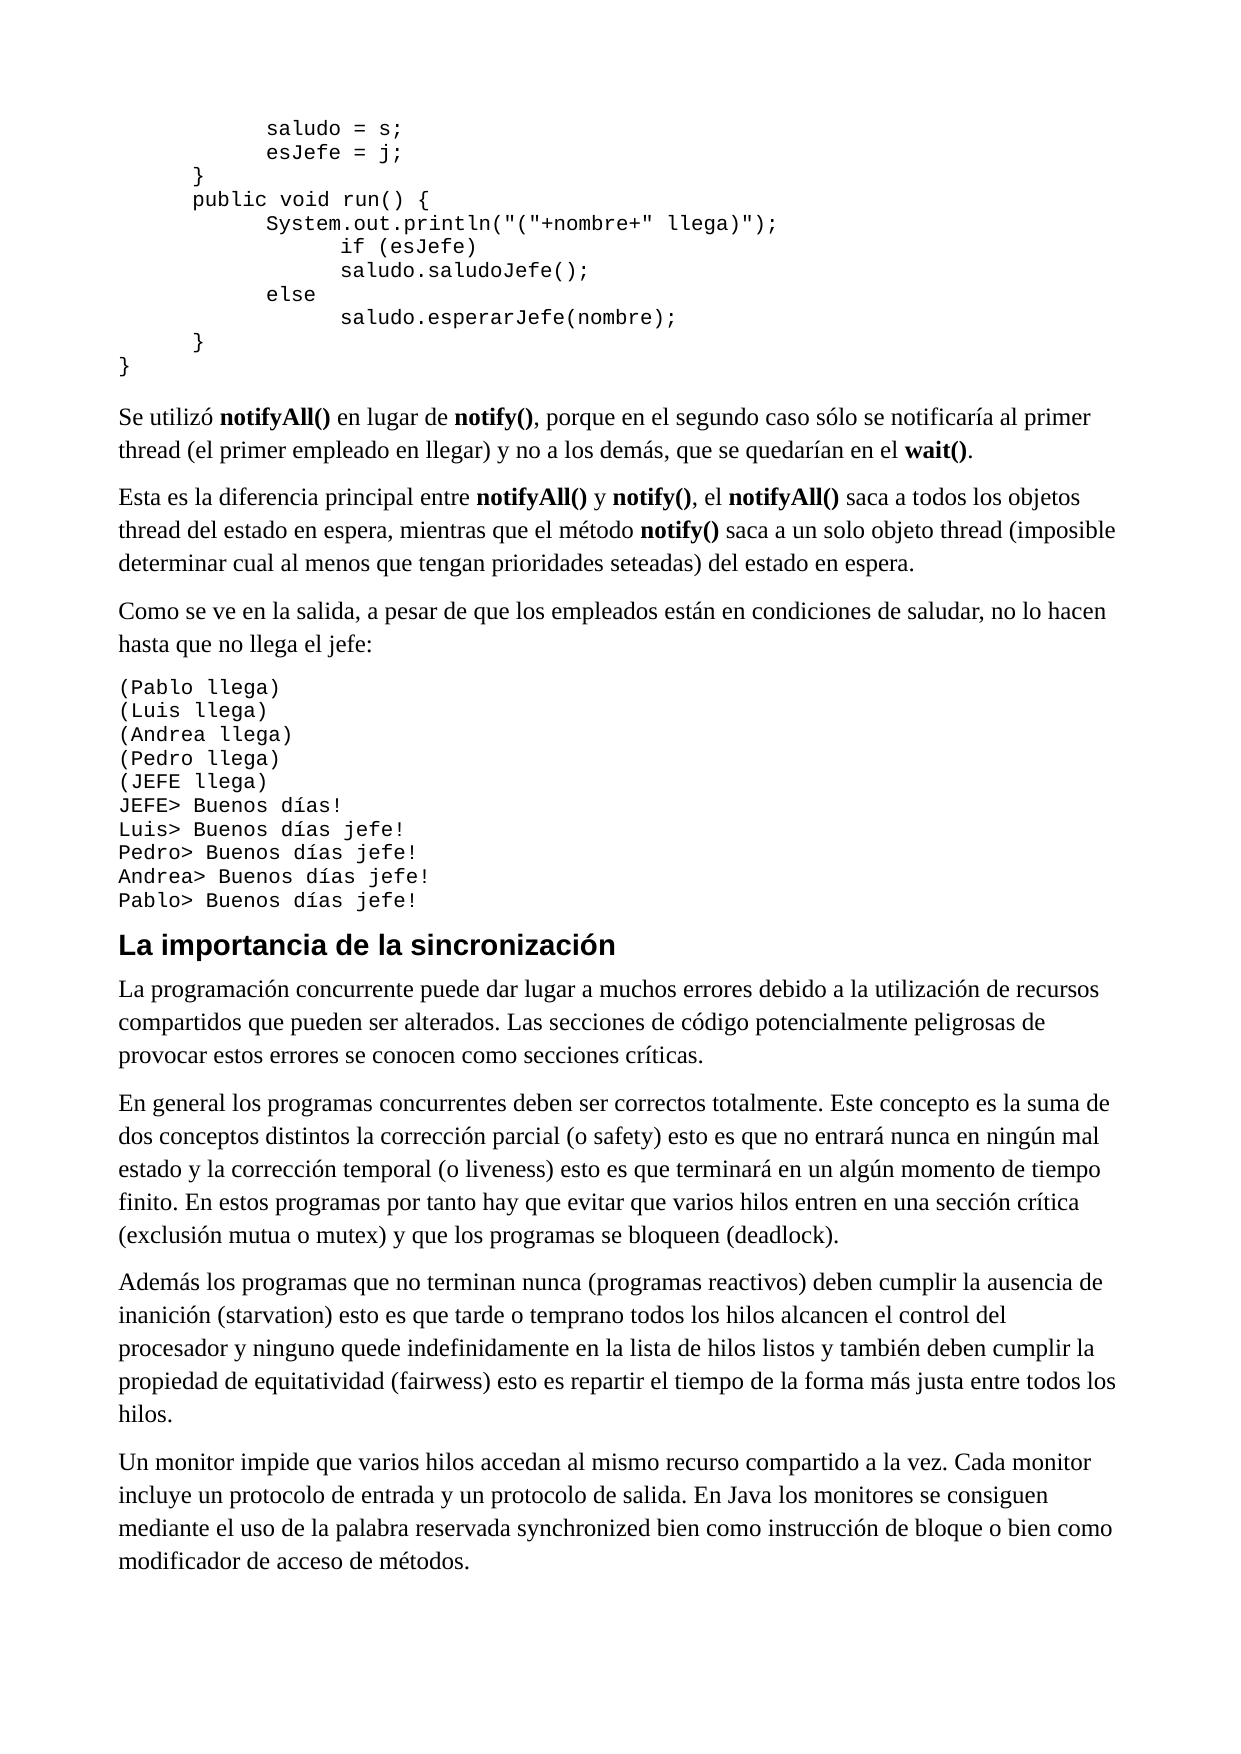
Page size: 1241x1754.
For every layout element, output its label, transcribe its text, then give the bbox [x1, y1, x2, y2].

text esJefe = j; [118, 142, 1122, 165]
text La programación concurrente puede dar lugar a muchos errores debido a la utilización de recursos compartidos que pueden ser alterados. Las secciones de código potencialmente peligrosas de provocar estos errores se conocen como secciones críticas. [118, 974, 1122, 1069]
text Pablo> Buenos días jefe! [118, 889, 1122, 913]
text Esta es la diferencia principal entre notifyAll() y notify(), el notifyAll() saca a todos los objetos thread del estado en espera, mientras que el método notify() saca a un solo objeto thread (imposible determinar cual al menos que tengan prioridades seteadas) del estado en espera. [118, 482, 1122, 577]
text saludo.saludoJefe(); [118, 260, 1122, 284]
text saludo.esperarJefe(nombre); [118, 307, 1122, 331]
text saludo = s; [118, 118, 1122, 142]
text Pedro> Buenos días jefe! [118, 842, 1122, 866]
text (Pablo llega) [118, 677, 1122, 700]
text } [118, 331, 1122, 354]
text else [118, 284, 1122, 307]
text En general los programas concurrentes deben ser correctos totalmente. Este concepto es la suma de dos conceptos distintos la corrección parcial (o safety) esto es que no entrará nunca en ningún mal estado y la corrección temporal (o liveness) esto es que terminará en un algún momento de tiempo finito. En estos programas por tanto hay que evitar que varios hilos entren en una sección crítica (exclusión mutua o mutex) y que los programas se bloqueen (deadlock). [118, 1088, 1122, 1248]
subtitle La importancia de la sincronización [118, 928, 1122, 962]
text Además los programas que no terminan nunca (programas reactivos) deben cumplir la ausencia de inanición (starvation) esto es que tarde o temprano todos los hilos alcancen el control del procesador y ninguno quede indefinidamente en la lista de hilos listos y también deben cumplir la propiedad de equitatividad (fairwess) esto es repartir el tiempo de la forma más justa entre todos los hilos. [118, 1267, 1122, 1428]
text Luis> Buenos días jefe! [118, 819, 1122, 842]
text (Luis llega) [118, 700, 1122, 724]
text } [118, 354, 1122, 378]
text System.out.println("("+nombre+" llega)"); [118, 213, 1122, 236]
text (JEFE llega) [118, 771, 1122, 795]
text Un monitor impide que varios hilos accedan al mismo recurso compartido a la vez. Cada monitor incluye un protocolo de entrada y un protocolo de salida. En Java los monitores se consiguen mediante el uso de la palabra reservada synchronized bien como instrucción de bloque o bien como modificador de acceso de métodos. [118, 1447, 1122, 1575]
text public void run() { [118, 189, 1122, 213]
text if (esJefe) [118, 236, 1122, 260]
text (Andrea llega) [118, 724, 1122, 748]
text } [118, 165, 1122, 189]
text JEFE> Buenos días! [118, 795, 1122, 819]
text Andrea> Buenos días jefe! [118, 866, 1122, 889]
text Se utilizó notifyAll() en lugar de notify(), porque en el segundo caso sólo se notificaría al primer thread (el primer empleado en llegar) y no a los demás, que se quedarían en el wait(). [118, 402, 1122, 464]
text Como se ve en la salida, a pesar de que los empleados están en condiciones de saludar, no lo hacen hasta que no llega el jefe: [118, 596, 1122, 658]
text (Pedro llega) [118, 748, 1122, 771]
